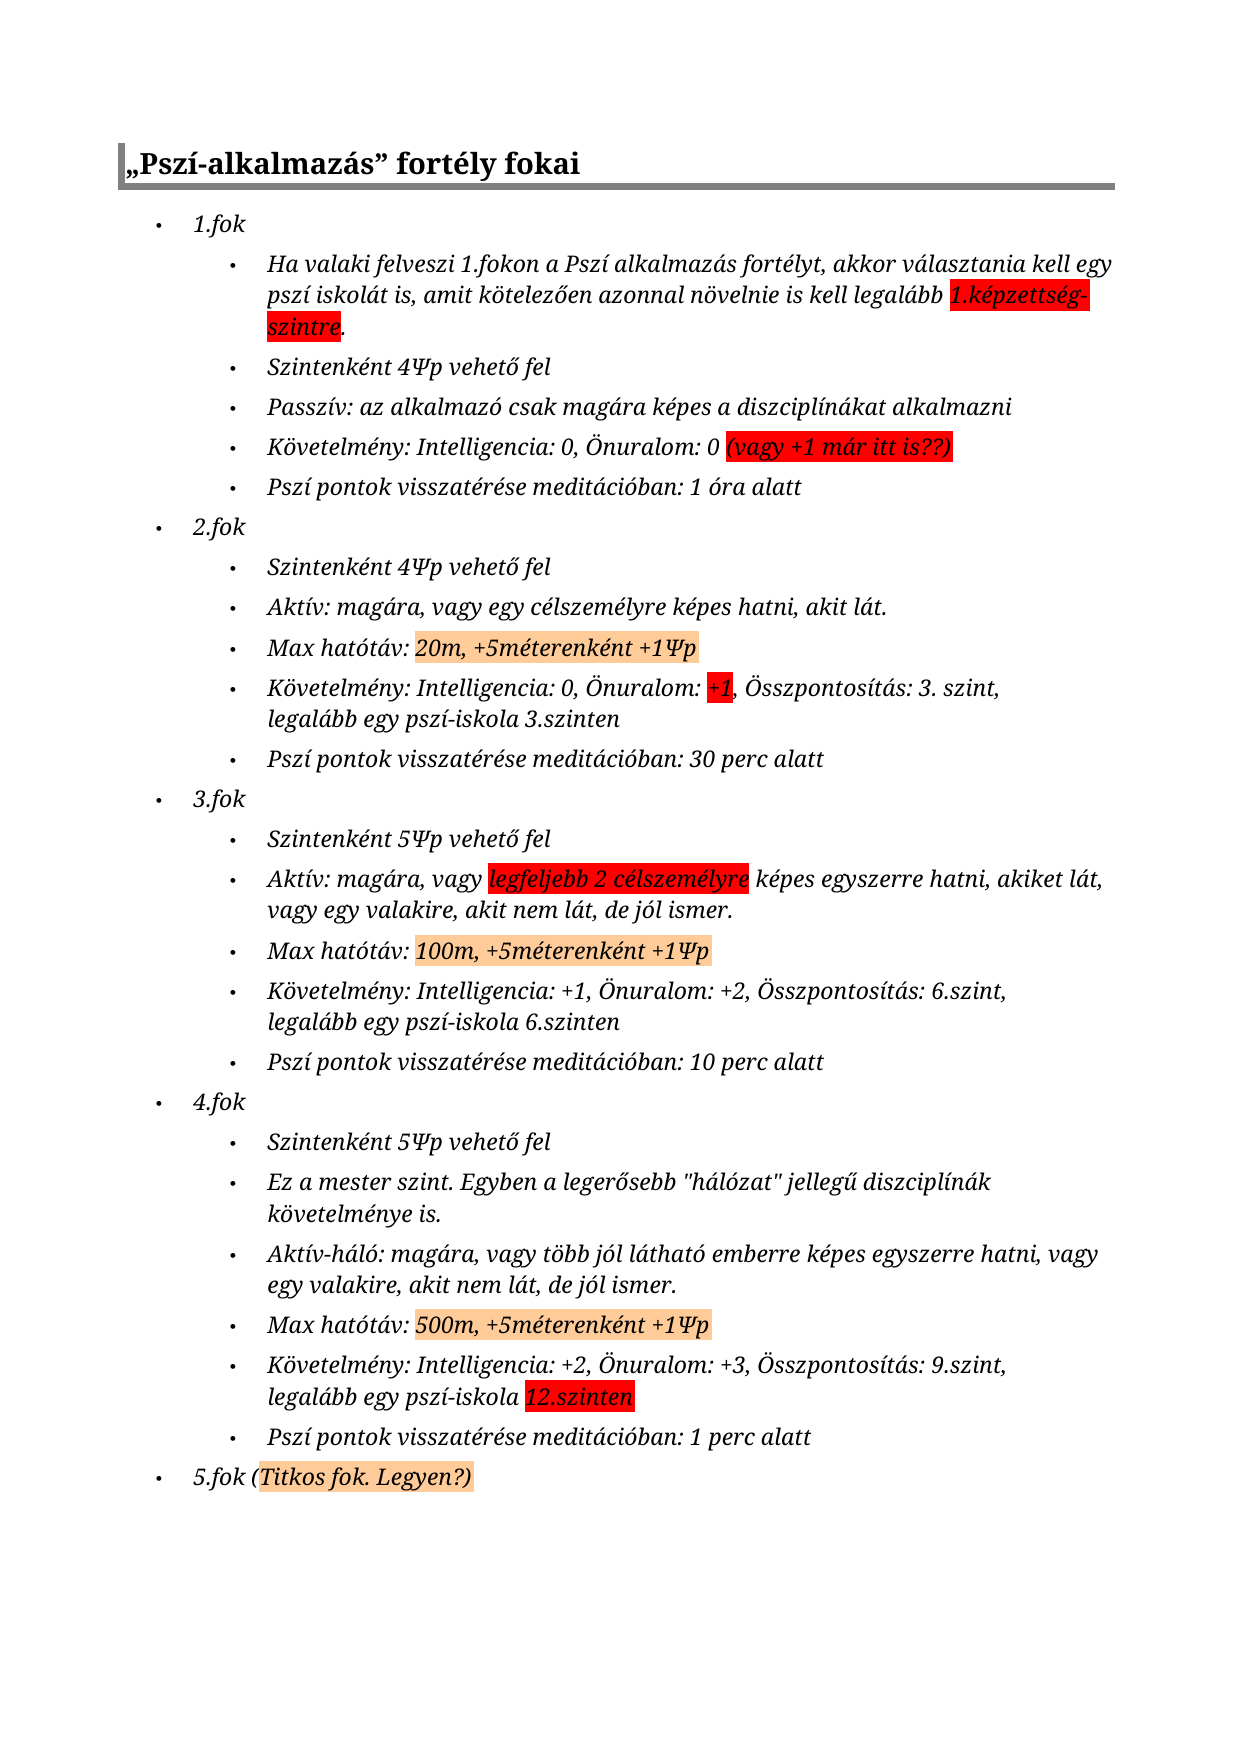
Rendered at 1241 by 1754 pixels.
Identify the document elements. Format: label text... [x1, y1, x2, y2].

list Max hatótáv: 20m, +5méterenként +1Ψp [229, 631, 1122, 663]
list Szintenként 4Ψp vehető fel [229, 351, 1122, 382]
list Szintenként 5Ψp vehető fel [229, 1126, 1122, 1157]
list Passzív: az alkalmazó csak magára képes a diszciplínákat alkalmazni [229, 391, 1122, 422]
list 1.fok [156, 208, 1122, 239]
list Pszí pontok visszatérése meditációban: 1 óra alatt [229, 471, 1122, 502]
list Követelmény: Intelligencia: +2, Önuralom: +3, Összpontosítás: 9.szint, legalább egy pszí-iskola 12.szinten [229, 1349, 1122, 1412]
list Ha valaki felveszi 1.fokon a Pszí alkalmazás fortélyt, akkor választania kell egy pszí iskolát is, amit kötelezően azonnal növelnie is kell legalább 1.képzettség-szintre. [229, 248, 1122, 342]
list Aktív: magára, vagy egy célszemélyre képes hatni, akit lát. [229, 591, 1122, 623]
list Követelmény: Intelligencia: +1, Önuralom: +2, Összpontosítás: 6.szint, legalább egy pszí-iskola 6.szinten [229, 975, 1122, 1037]
list Követelmény: Intelligencia: 0, Önuralom: 0 (vagy +1 már itt is??) [229, 431, 1122, 462]
subtitle „Pszí-alkalmazás” fortély fokai [125, 143, 1122, 183]
list Pszí pontok visszatérése meditációban: 1 perc alatt [229, 1421, 1122, 1452]
list 3.fok [156, 783, 1122, 814]
list Szintenként 5Ψp vehető fel [229, 823, 1122, 854]
list 2.fok [156, 511, 1122, 542]
list Aktív: magára, vagy legfeljebb 2 célszemélyre képes egyszerre hatni, akiket lát, vagy egy valakire, akit nem lát, de jól ismer. [229, 863, 1122, 926]
list Max hatótáv: 100m, +5méterenként +1Ψp [229, 934, 1122, 966]
list Ez a mester szint. Egyben a legerősebb "hálózat" jellegű diszciplínák követelménye is. [229, 1166, 1122, 1229]
list Aktív-háló: magára, vagy több jól látható emberre képes egyszerre hatni, vagy egy valakire, akit nem lát, de jól ismer. [229, 1238, 1122, 1300]
list 5.fok (Titkos fok. Legyen?) [156, 1461, 1122, 1492]
list Pszí pontok visszatérése meditációban: 10 perc alatt [229, 1046, 1122, 1077]
list Követelmény: Intelligencia: 0, Önuralom: +1, Összpontosítás: 3. szint, legalább egy pszí-iskola 3.szinten [229, 672, 1122, 734]
list Pszí pontok visszatérése meditációban: 30 perc alatt [229, 743, 1122, 774]
list Szintenként 4Ψp vehető fel [229, 551, 1122, 582]
list 4.fok [156, 1086, 1122, 1117]
list Max hatótáv: 500m, +5méterenként +1Ψp [229, 1309, 1122, 1340]
